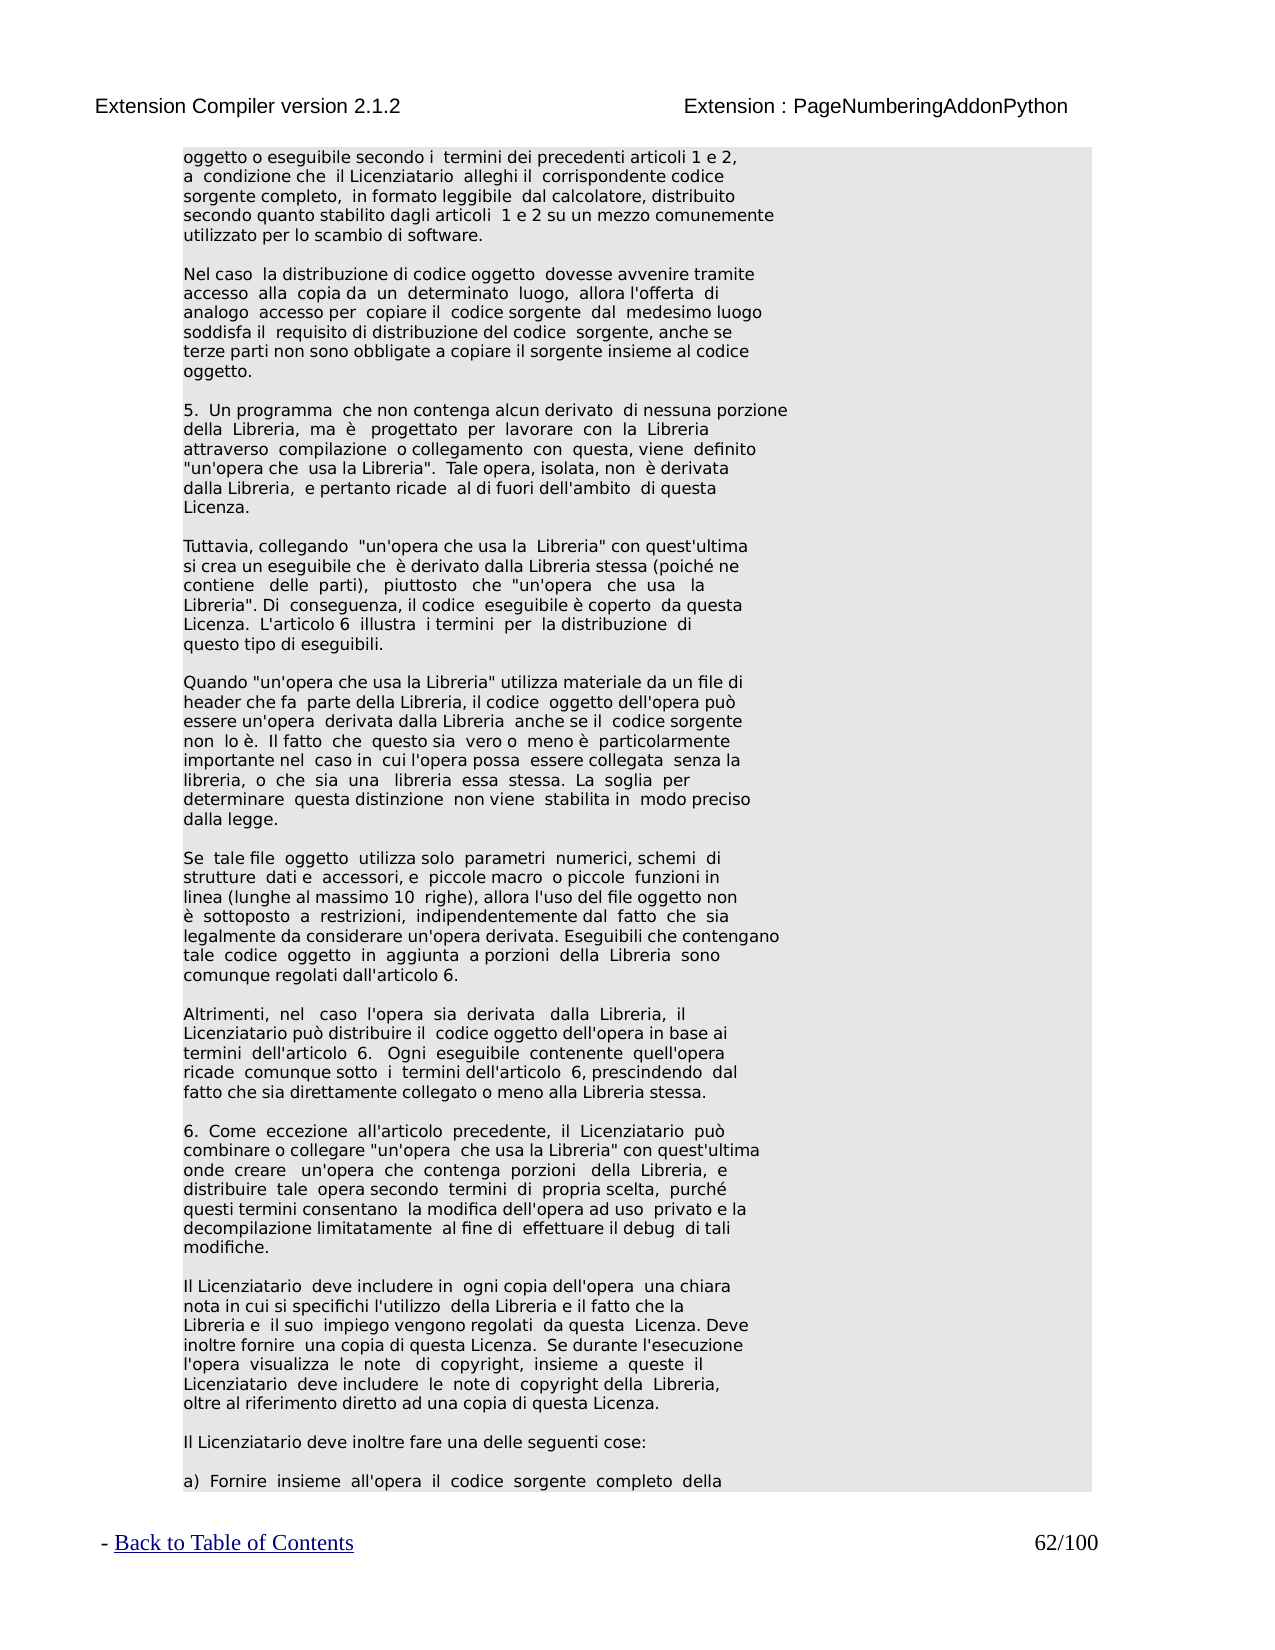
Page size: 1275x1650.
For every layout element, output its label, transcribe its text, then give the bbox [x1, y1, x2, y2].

text Licenziatario può distribuire il codice oggetto dell'opera in base ai [183, 1024, 1092, 1043]
text nota in cui si specifichi l'utilizzo della Libreria e il fatto che la [183, 1297, 1092, 1316]
text determinare questa distinzione non viene stabilita in modo preciso [183, 790, 1092, 810]
text dalla Libreria, e pertanto ricade al di fuori dell'ambito di questa [183, 479, 1092, 498]
text Libreria". Di conseguenza, il codice eseguibile è coperto da questa [183, 596, 1092, 615]
text l'opera visualizza le note di copyright, insieme a queste il [183, 1355, 1092, 1375]
text questi termini consentano la modifica dell'opera ad uso privato e la [183, 1199, 1092, 1219]
text comunque regolati dall'articolo 6. [183, 966, 1092, 985]
text 5. Un programma che non contenga alcun derivato di nessuna porzione [183, 401, 1092, 420]
text Libreria e il suo impiego vengono regolati da questa Licenza. Deve [183, 1316, 1092, 1336]
text termini dell'articolo 6. Ogni eseguibile contenente quell'opera [183, 1043, 1092, 1063]
text libreria, o che sia una libreria essa stessa. La soglia per [183, 771, 1092, 790]
text dalla legge. [183, 810, 1092, 829]
text sorgente completo, in formato leggibile dal calcolatore, distribuito [183, 186, 1092, 206]
text questo tipo di eseguibili. [183, 634, 1092, 654]
text della Libreria, ma è progettato per lavorare con la Libreria [183, 420, 1092, 440]
text non lo è. Il fatto che questo sia vero o meno è particolarmente [183, 732, 1092, 751]
text fatto che sia direttamente collegato o meno alla Libreria stessa. [183, 1082, 1092, 1102]
text Se tale file oggetto utilizza solo parametri numerici, schemi di [183, 849, 1092, 868]
text Nel caso la distribuzione di codice oggetto dovesse avvenire tramite [183, 264, 1092, 284]
text a condizione che il Licenziatario alleghi il corrispondente codice [183, 167, 1092, 186]
text decompilazione limitatamente al fine di effettuare il debug di tali [183, 1219, 1092, 1238]
text Tuttavia, collegando "un'opera che usa la Libreria" con quest'ultima [183, 537, 1092, 557]
text ricade comunque sotto i termini dell'articolo 6, prescindendo dal [183, 1063, 1092, 1082]
text si crea un eseguibile che è derivato dalla Libreria stessa (poiché ne [183, 557, 1092, 576]
text tale codice oggetto in aggiunta a porzioni della Libreria sono [183, 946, 1092, 966]
text terze parti non sono obbligate a copiare il sorgente insieme al codice [183, 342, 1092, 362]
text Licenza. L'articolo 6 illustra i termini per la distribuzione di [183, 615, 1092, 634]
text onde creare un'opera che contenga porzioni della Libreria, e [183, 1160, 1092, 1180]
text utilizzato per lo scambio di software. [183, 225, 1092, 245]
text legalmente da considerare un'opera derivata. Eseguibili che contengano [183, 927, 1092, 946]
text essere un'opera derivata dalla Libreria anche se il codice sorgente [183, 712, 1092, 732]
text accesso alla copia da un determinato luogo, allora l'offerta di [183, 284, 1092, 303]
text Quando "un'opera che usa la Libreria" utilizza materiale da un file di [183, 673, 1092, 693]
text a) Fornire insieme all'opera il codice sorgente completo della [183, 1472, 1092, 1492]
text oltre al riferimento diretto ad una copia di questa Licenza. [183, 1394, 1092, 1414]
text analogo accesso per copiare il codice sorgente dal medesimo luogo [183, 303, 1092, 323]
text 6. Come eccezione all'articolo precedente, il Licenziatario può [183, 1121, 1092, 1141]
text combinare o collegare "un'opera che usa la Libreria" con quest'ultima [183, 1141, 1092, 1160]
text "un'opera che usa la Libreria". Tale opera, isolata, non è derivata [183, 459, 1092, 479]
text Altrimenti, nel caso l'opera sia derivata dalla Libreria, il [183, 1004, 1092, 1024]
text soddisfa il requisito di distribuzione del codice sorgente, anche se [183, 323, 1092, 342]
text Il Licenziatario deve inoltre fare una delle seguenti cose: [183, 1433, 1092, 1453]
text header che fa parte della Libreria, il codice oggetto dell'opera può [183, 693, 1092, 712]
text inoltre fornire una copia di questa Licenza. Se durante l'esecuzione [183, 1336, 1092, 1355]
text distribuire tale opera secondo termini di propria scelta, purché [183, 1180, 1092, 1199]
text secondo quanto stabilito dagli articoli 1 e 2 su un mezzo comunemente [183, 206, 1092, 225]
text linea (lunghe al massimo 10 righe), allora l'uso del file oggetto non [183, 888, 1092, 907]
text oggetto. [183, 362, 1092, 381]
text importante nel caso in cui l'opera possa essere collegata senza la [183, 751, 1092, 771]
text attraverso compilazione o collegamento con questa, viene definito [183, 440, 1092, 459]
text Licenza. [183, 498, 1092, 518]
text Licenziatario deve includere le note di copyright della Libreria, [183, 1375, 1092, 1394]
text è sottoposto a restrizioni, indipendentemente dal fatto che sia [183, 907, 1092, 927]
text modifiche. [183, 1238, 1092, 1258]
text strutture dati e accessori, e piccole macro o piccole funzioni in [183, 868, 1092, 888]
text contiene delle parti), piuttosto che "un'opera che usa la [183, 576, 1092, 596]
text oggetto o eseguibile secondo i termini dei precedenti articoli 1 e 2, [183, 147, 1092, 167]
text Il Licenziatario deve includere in ogni copia dell'opera una chiara [183, 1277, 1092, 1297]
